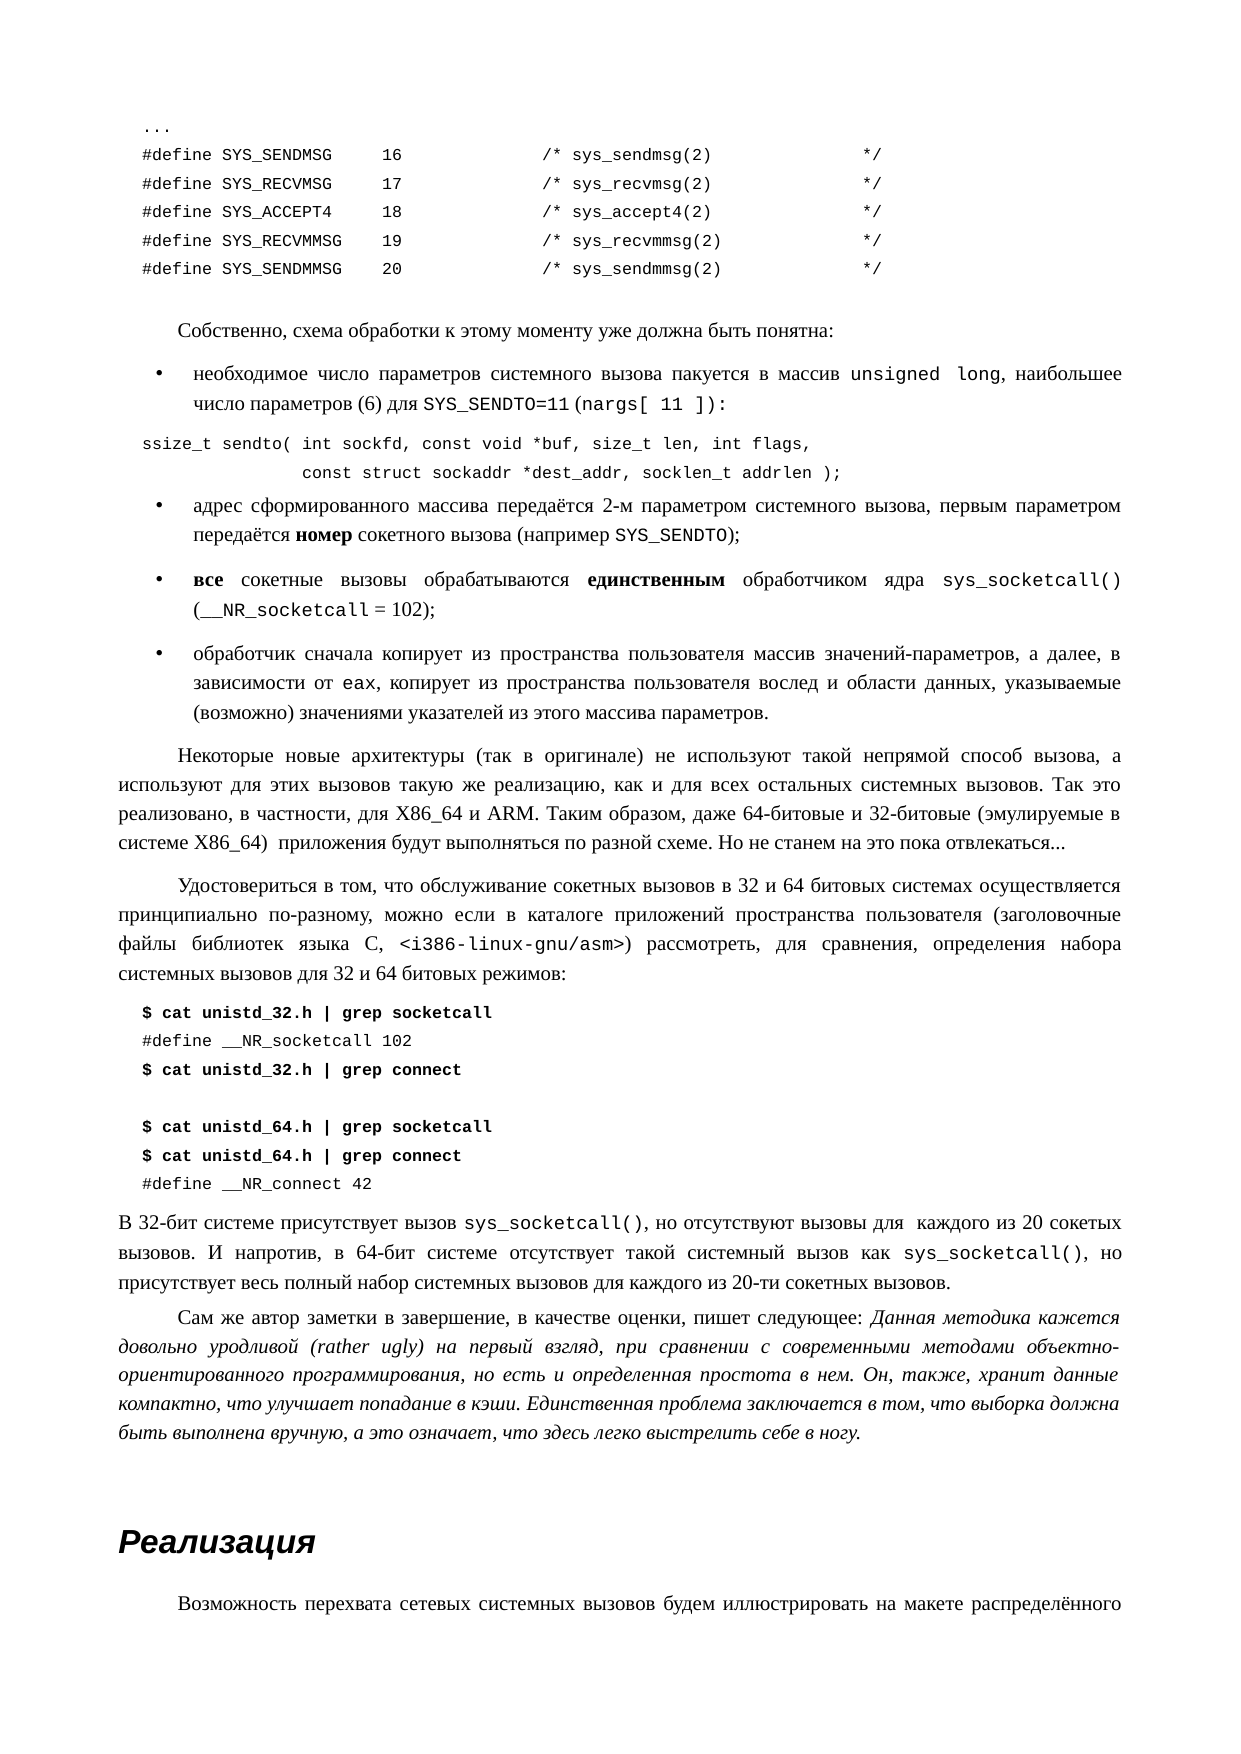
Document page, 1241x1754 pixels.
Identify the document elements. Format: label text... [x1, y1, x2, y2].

text Собственно, схема обработки к этому моменту уже должна быть понятна: [118, 318, 1122, 342]
text ... [142, 118, 1122, 137]
list необходимое число параметров системного вызова пакуется в массив unsigned long, наибольшее число параметров (6) для SYS_SENDTO=11 (nargs[ 11 ]): [156, 361, 1122, 416]
text #define SYS_SENDMSG 16 /* sys_sendmsg(2) */ [142, 147, 1122, 166]
text Возможность перехвата сетевых системных вызовов будем иллюстрировать на макете распределённого [118, 1591, 1122, 1614]
text #define SYS_ACCEPT4 18 /* sys_accept4(2) */ [142, 204, 1122, 223]
text #define SYS_RECVMSG 17 /* sys_recvmsg(2) */ [142, 175, 1122, 194]
text $ cat unistd_32.h | grep socketcall [142, 1004, 1122, 1023]
list адрес сформированного массива передаётся 2-м параметром системного вызова, первым параметром передаётся номер сокетного вызова (например SYS_SENDTO); [156, 493, 1122, 547]
text Некоторые новые архитектуры (так в оригинале) не используют такой непрямой способ вызова, а используют для этих вызовов такую же реализацию, как и для всех остальных системных вызовов. Так это реализовано, в частности, для X86_64 и ARM. Таким образом, даже 64-битовые и 32-битовые (эмулируемые в системе X86_64) приложения будут выполняться по разной схеме. Но не станем на это пока отвлекаться... [118, 743, 1122, 854]
text const struct sockaddr *dest_addr, socklen_t addrlen ); [142, 464, 1122, 483]
text $ cat unistd_64.h | grep socketcall [142, 1118, 1122, 1137]
text Сам же автор заметки в завершение, в качестве оценки, пишет следующее: Данная методика кажется довольно уродливой (rather ugly) на первый взгляд, при сравнении с современными методами объектно-ориентированного программирования, но есть и определенная простота в нем. Он, также, хранит данные компактно, что улучшает попадание в кэши. Единственная проблема заключается в том, что выборка должна быть выполнена вручную, а это означает, что здесь легко выстрелить себе в ногу. [118, 1305, 1122, 1444]
text #define __NR_connect 42 [142, 1176, 1122, 1194]
text #define SYS_SENDMMSG 20 /* sys_sendmmsg(2) */ [142, 261, 1122, 280]
text $ cat unistd_32.h | grep connect [142, 1061, 1122, 1080]
text Удостовериться в том, что обслуживание сокетных вызовов в 32 и 64 битовых системах осуществляется принципиально по-разному, можно если в каталоге приложений пространства пользователя (заголовочные файлы библиотек языка C, <i386-linux-gnu/asm>) рассмотреть, для сравнения, определения набора системных вызовов для 32 и 64 битовых режимов: [118, 873, 1122, 985]
list все сокетные вызовы обрабатываются единственным обработчиком ядра sys_socketcall() (__NR_socketcall = 102); [156, 567, 1122, 622]
text ssize_t sendto( int sockfd, const void *buf, size_t len, int flags, [142, 436, 1122, 455]
subtitle Реализация [118, 1523, 1122, 1561]
list обработчик сначала копирует из пространства пользователя массив значений-параметров, а далее, в зависимости от eax, копирует из пространства пользователя вослед и области данных, указываемые (возможно) значениями указателей из этого массива параметров. [156, 641, 1122, 724]
text #define SYS_RECVMMSG 19 /* sys_recvmmsg(2) */ [142, 232, 1122, 251]
text В 32-бит системе присутствует вызов sys_socketcall(), но отсутствуют вызовы для каждого из 20 сокетых вызовов. И напротив, в 64-бит системе отсутствует такой системный вызов как sys_socketcall(), но присутствует весь полный набор системных вызовов для каждого из 20-ти сокетных вызовов. [118, 1210, 1122, 1294]
text #define __NR_socketcall 102 [142, 1033, 1122, 1052]
text $ cat unistd_64.h | grep connect [142, 1147, 1122, 1166]
